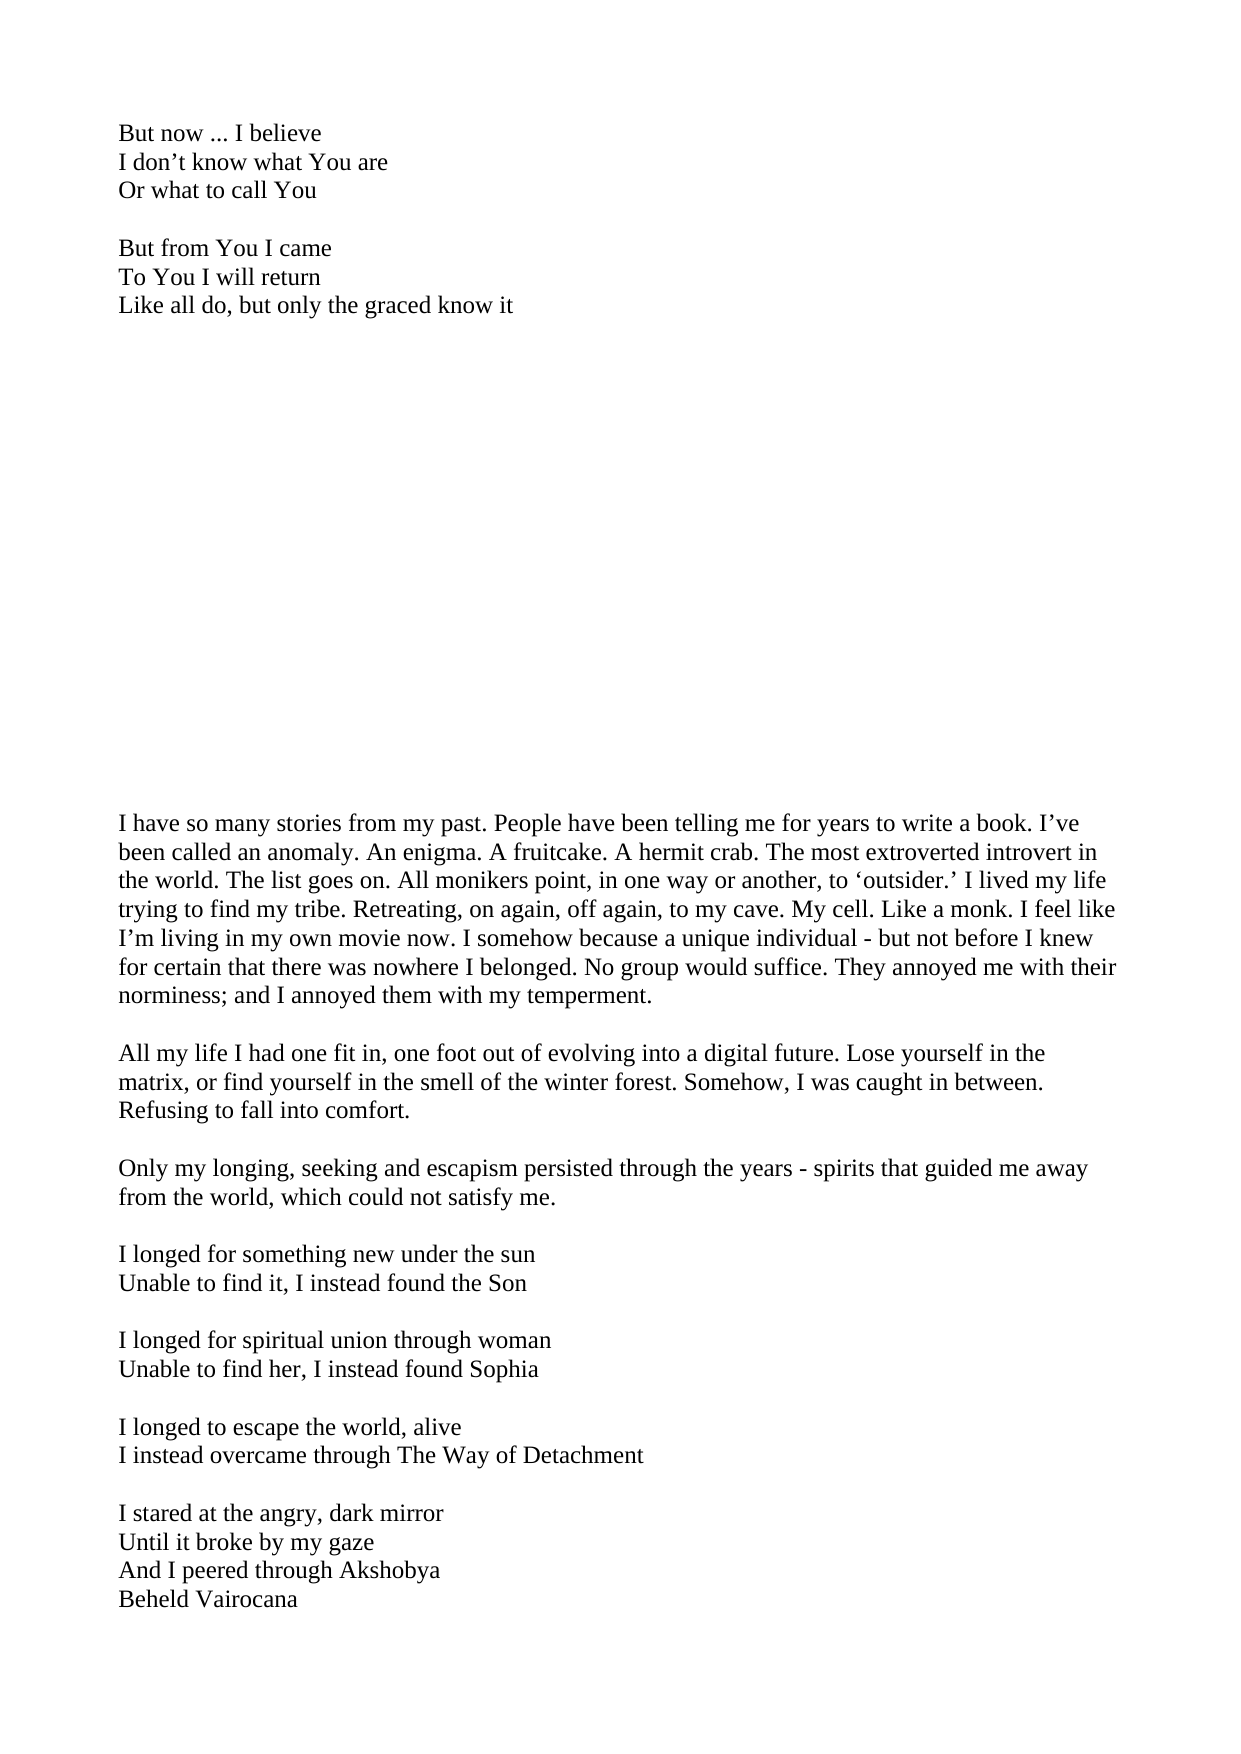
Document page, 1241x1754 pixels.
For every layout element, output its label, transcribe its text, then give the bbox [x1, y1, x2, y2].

text I longed for spiritual union through woman [118, 1326, 1122, 1354]
text To You I will return [118, 262, 1122, 291]
text I have so many stories from my past. People have been telling me for years to write a book. I’ve been called an anomaly. An enigma. A fruitcake. A hermit crab. The most extroverted introvert in the world. The list goes on. All monikers point, in one way or another, to ‘outsider.’ I lived my life trying to find my tribe. Retreating, on again, off again, to my cave. My cell. Like a monk. I feel like I’m living in my own movie now. I somehow because a unique individual - but not before I knew for certain that there was nowhere I belonged. No group would suffice. They annoyed me with their norminess; and I annoyed them with my temperment. [118, 808, 1122, 1009]
text All my life I had one fit in, one foot out of evolving into a digital future. Lose yourself in the matrix, or find yourself in the smell of the winter forest. Somehow, I was caught in between. Refusing to fall into comfort. [118, 1038, 1122, 1124]
text Until it broke by my gaze [118, 1527, 1122, 1556]
text Only my longing, seeking and escapism persisted through the years - spirits that guided me away from the world, which could not satisfy me. [118, 1153, 1122, 1211]
text And I peered through Akshobya [118, 1556, 1122, 1584]
text Or what to call You [118, 176, 1122, 204]
text Unable to find her, I instead found Sophia [118, 1354, 1122, 1383]
text Unable to find it, I instead found the Son [118, 1268, 1122, 1297]
text I stared at the angry, dark mirror [118, 1498, 1122, 1527]
text Beheld Vairocana [118, 1584, 1122, 1613]
text But from You I came [118, 233, 1122, 262]
text I don’t know what You are [118, 147, 1122, 176]
text I longed for something new under the sun [118, 1239, 1122, 1268]
text I longed to escape the world, alive [118, 1412, 1122, 1441]
text Like all do, but only the graced know it [118, 291, 1122, 319]
text But now ... I believe [118, 118, 1122, 147]
text I instead overcame through The Way of Detachment [118, 1441, 1122, 1469]
